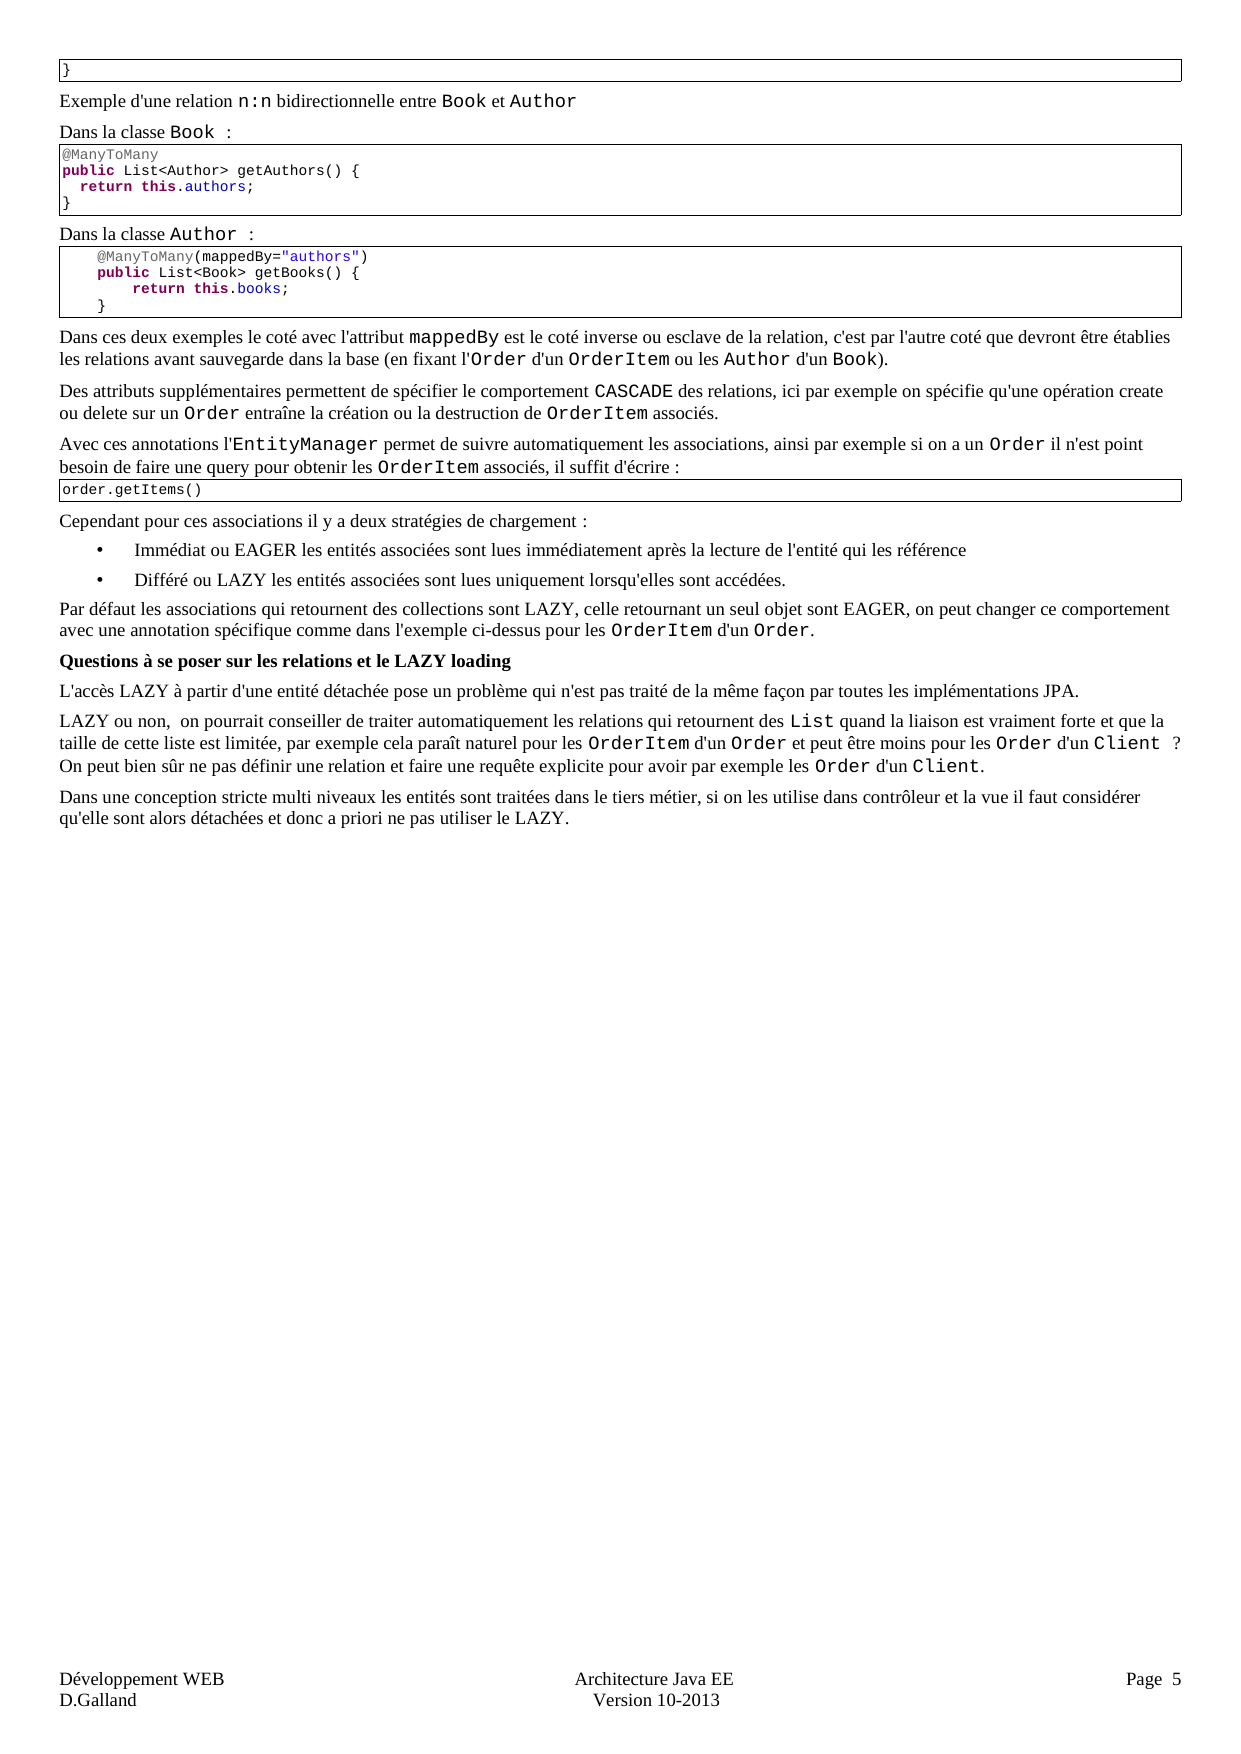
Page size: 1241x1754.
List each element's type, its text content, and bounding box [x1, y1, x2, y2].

text public List<Book> getBooks() { [60, 263, 1181, 279]
text Avec ces annotations l'EntityManager permet de suivre automatiquement les associations, ainsi par exemple si on a un Order il n'est point besoin de faire une query pour obtenir les OrderItem associés, il suffit d'écrire : [59, 434, 1181, 479]
text } [60, 193, 1181, 215]
text Exemple d'une relation n:n bidirectionnelle entre Book et Author [59, 90, 1181, 113]
text Dans la classe Book : [59, 122, 1181, 144]
text Par défaut les associations qui retournent des collections sont LAZY, celle retournant un seul objet sont EAGER, on peut changer ce comportement avec une annotation spécifique comme dans l'exemple ci-dessus pour les OrderItem d'un Order. [59, 599, 1181, 642]
text @ManyToMany [60, 145, 1181, 160]
text Des attributs supplémentaires permettent de spécifier le comportement CASCADE des relations, ici par exemple on spécifie qu'une opération create ou delete sur un Order entraîne la création ou la destruction de OrderItem associés. [59, 380, 1181, 425]
text Dans la classe Author : [59, 224, 1181, 246]
text Dans ces deux exemples le coté avec l'attribut mappedBy est le coté inverse ou esclave de la relation, c'est par l'autre coté que devront être établies les relations avant sauvegarde dans la base (en fixant l'Order d'un OrderItem ou les Author d'un Book). [59, 326, 1181, 371]
text return this.authors; [60, 177, 1181, 193]
text } [60, 60, 1181, 81]
text public List<Author> getAuthors() { [60, 160, 1181, 177]
text return this.books; [60, 279, 1181, 295]
text Questions à se poser sur les relations et le LAZY loading [59, 651, 1181, 672]
text @ManyToMany(mappedBy="authors") [60, 247, 1181, 263]
text L'accès LAZY à partir d'une entité détachée pose un problème qui n'est pas traité de la même façon par toutes les implémentations JPA. [59, 681, 1181, 701]
text } [60, 295, 1181, 317]
text Cependant pour ces associations il y a deux stratégies de chargement : [59, 510, 1181, 531]
text Dans une conception stricte multi niveaux les entités sont traitées dans le tiers métier, si on les utilise dans contrôleur et la vue il faut considérer qu'elle sont alors détachées et donc a priori ne pas utiliser le LAZY. [59, 787, 1181, 828]
list Différé ou LAZY les entités associées sont lues uniquement lorsqu'elles sont accédées. [97, 569, 1181, 590]
text order.getItems() [60, 480, 1181, 501]
list Immédiat ou EAGER les entités associées sont lues immédiatement après la lecture de l'entité qui les référence [97, 540, 1181, 561]
text LAZY ou non, on pourrait conseiller de traiter automatiquement les relations qui retournent des List quand la liaison est vraiment forte et que la taille de cette liste est limitée, par exemple cela paraît naturel pour les OrderItem d'un Order et peut être moins pour les Order d'un Client ? On peut bien sûr ne pas définir une relation et faire une requête explicite pour avoir par exemple les Order d'un Client. [59, 710, 1181, 778]
